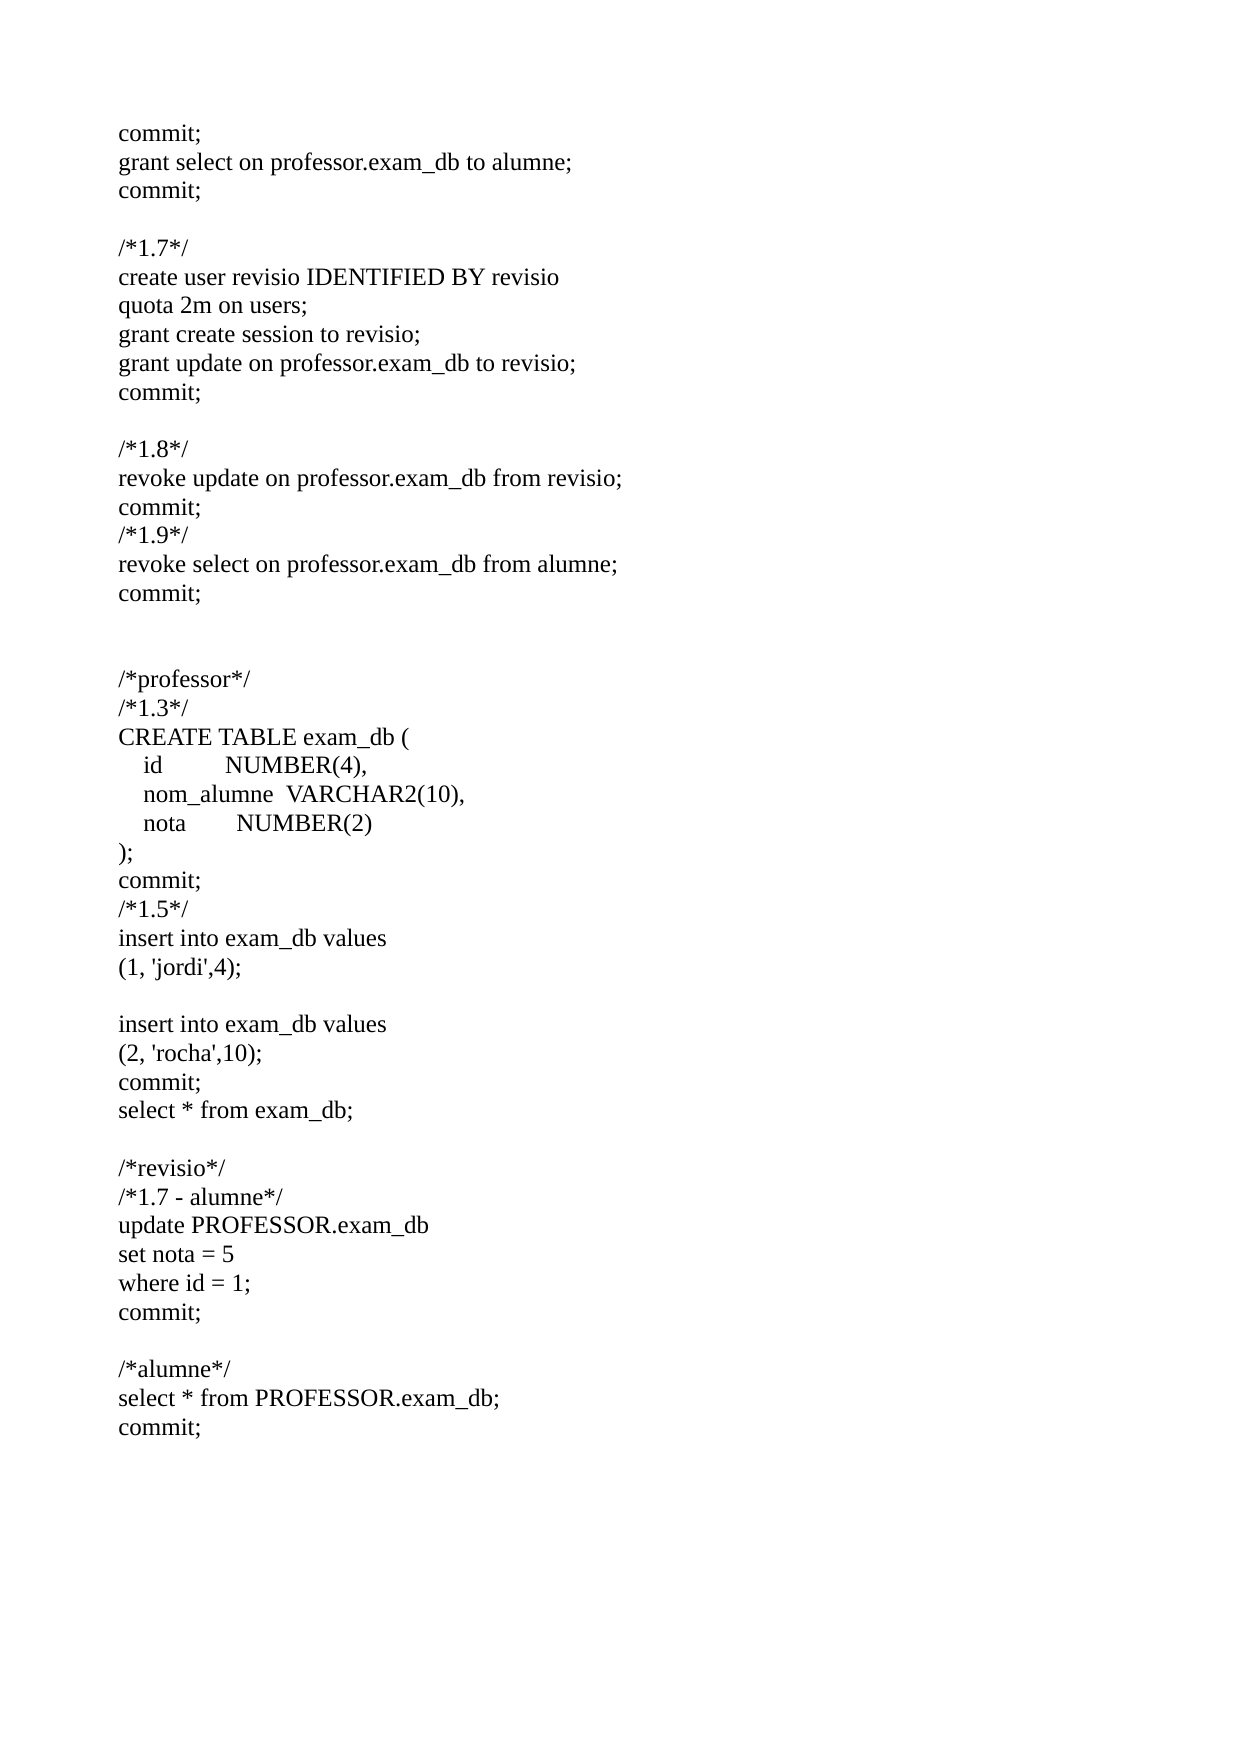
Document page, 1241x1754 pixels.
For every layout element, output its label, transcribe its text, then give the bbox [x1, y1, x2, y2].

text /*1.5*/ [118, 894, 1122, 923]
text commit; [118, 1297, 1122, 1326]
text /*alumne*/ [118, 1354, 1122, 1383]
text commit; [118, 377, 1122, 406]
text /*1.3*/ [118, 693, 1122, 722]
text revoke update on professor.exam_db from revisio; [118, 463, 1122, 492]
text /*1.9*/ [118, 521, 1122, 549]
text /*1.7*/ [118, 233, 1122, 262]
text (1, 'jordi',4); [118, 952, 1122, 981]
text CREATE TABLE exam_db ( [118, 722, 1122, 751]
text (2, 'rocha',10); [118, 1038, 1122, 1067]
text commit; [118, 866, 1122, 894]
text commit; [118, 1067, 1122, 1096]
text commit; [118, 176, 1122, 204]
text /*1.7 - alumne*/ [118, 1182, 1122, 1211]
text create user revisio IDENTIFIED BY revisio [118, 262, 1122, 291]
text select * from exam_db; [118, 1096, 1122, 1124]
text revoke select on professor.exam_db from alumne; [118, 549, 1122, 578]
text update PROFESSOR.exam_db [118, 1211, 1122, 1239]
text /*revisio*/ [118, 1153, 1122, 1182]
text commit; [118, 578, 1122, 607]
text grant create session to revisio; [118, 319, 1122, 348]
text nom_alumne VARCHAR2(10), [118, 779, 1122, 808]
text where id = 1; [118, 1268, 1122, 1297]
text commit; [118, 1412, 1122, 1441]
text nota NUMBER(2) [118, 808, 1122, 837]
text commit; [118, 118, 1122, 147]
text quota 2m on users; [118, 291, 1122, 319]
text insert into exam_db values [118, 923, 1122, 952]
text insert into exam_db values [118, 1009, 1122, 1038]
text /*1.8*/ [118, 434, 1122, 463]
text ); [118, 837, 1122, 866]
text grant update on professor.exam_db to revisio; [118, 348, 1122, 377]
text commit; [118, 492, 1122, 521]
text grant select on professor.exam_db to alumne; [118, 147, 1122, 176]
text id NUMBER(4), [118, 751, 1122, 779]
text select * from PROFESSOR.exam_db; [118, 1383, 1122, 1412]
text /*professor*/ [118, 664, 1122, 693]
text set nota = 5 [118, 1239, 1122, 1268]
